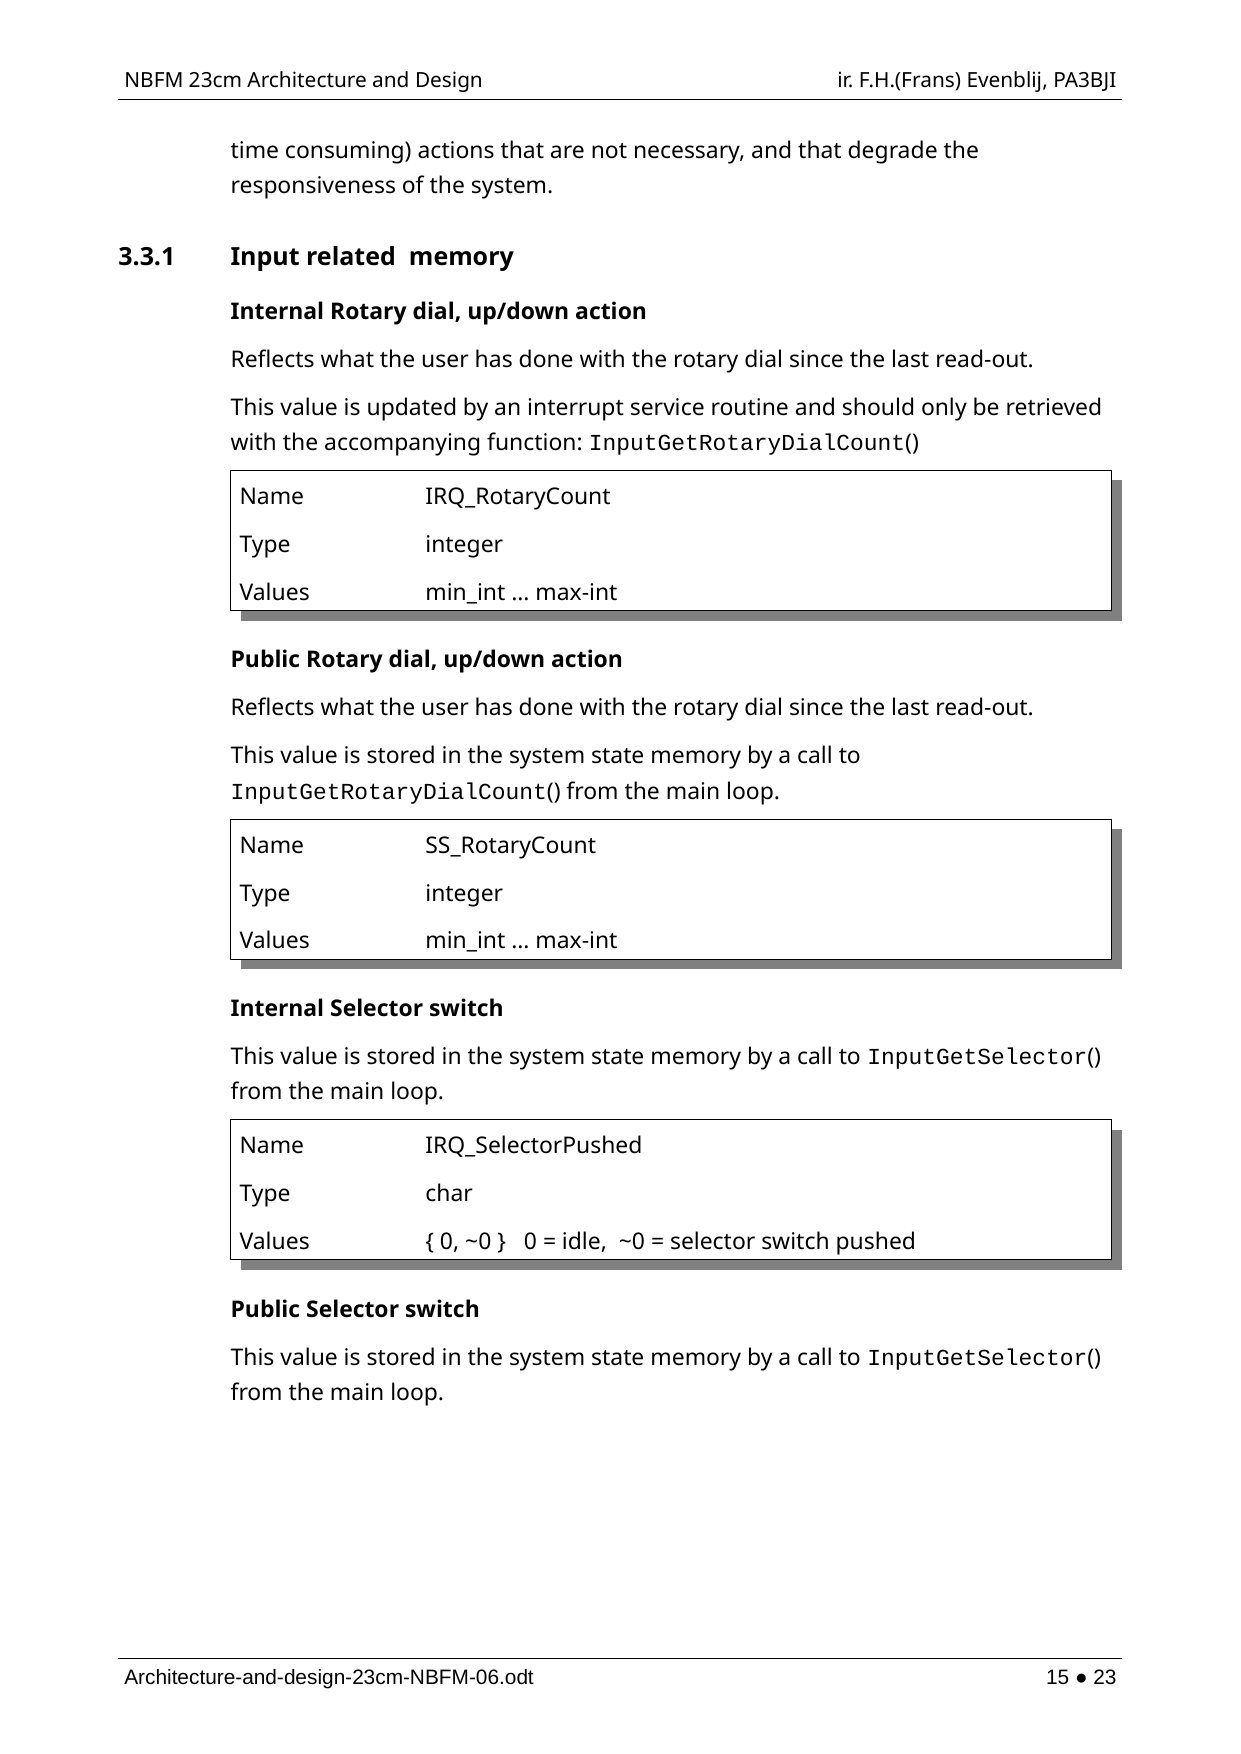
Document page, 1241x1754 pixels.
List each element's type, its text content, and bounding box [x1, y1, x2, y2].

text Values min_int … max-int [231, 914, 1111, 959]
text Name IRQ_RotaryCount [231, 471, 1111, 511]
text time consuming) actions that are not necessary, and that degrade the responsiveness of the system. [230, 130, 1122, 201]
text This value is stored in the system state memory by a call to InputGetSelector() from the main loop. [230, 1336, 1122, 1407]
text Type integer [231, 866, 1111, 908]
text Public Rotary dial, up/down action [230, 639, 1122, 675]
text Internal Selector switch [230, 988, 1122, 1023]
text Internal Rotary dial, up/down action [230, 291, 1122, 326]
text Values min_int … max-int [231, 566, 1111, 610]
text This value is updated by an interrupt service routine and should only be retrieved with the accompanying function: InputGetRotaryDialCount() [230, 387, 1122, 457]
text Reflects what the user has done with the rotary dial since the last read-out. [230, 339, 1122, 374]
text Type char [231, 1167, 1111, 1208]
text This value is stored in the system state memory by a call to InputGetRotaryDialCount() from the main loop. [230, 735, 1122, 806]
text Type integer [231, 518, 1111, 559]
text Reflects what the user has done with the rotary dial since the last read-out. [230, 687, 1122, 723]
text This value is stored in the system state memory by a call to InputGetSelector() from the main loop. [230, 1036, 1122, 1107]
list Input related memory [118, 238, 1122, 272]
text Name SS_RotaryCount [231, 820, 1111, 860]
text Name IRQ_SelectorPushed [231, 1120, 1111, 1161]
text Values { 0, ~0 } 0 = idle, ~0 = selector switch pushed [231, 1215, 1111, 1259]
text Public Selector switch [230, 1288, 1122, 1324]
